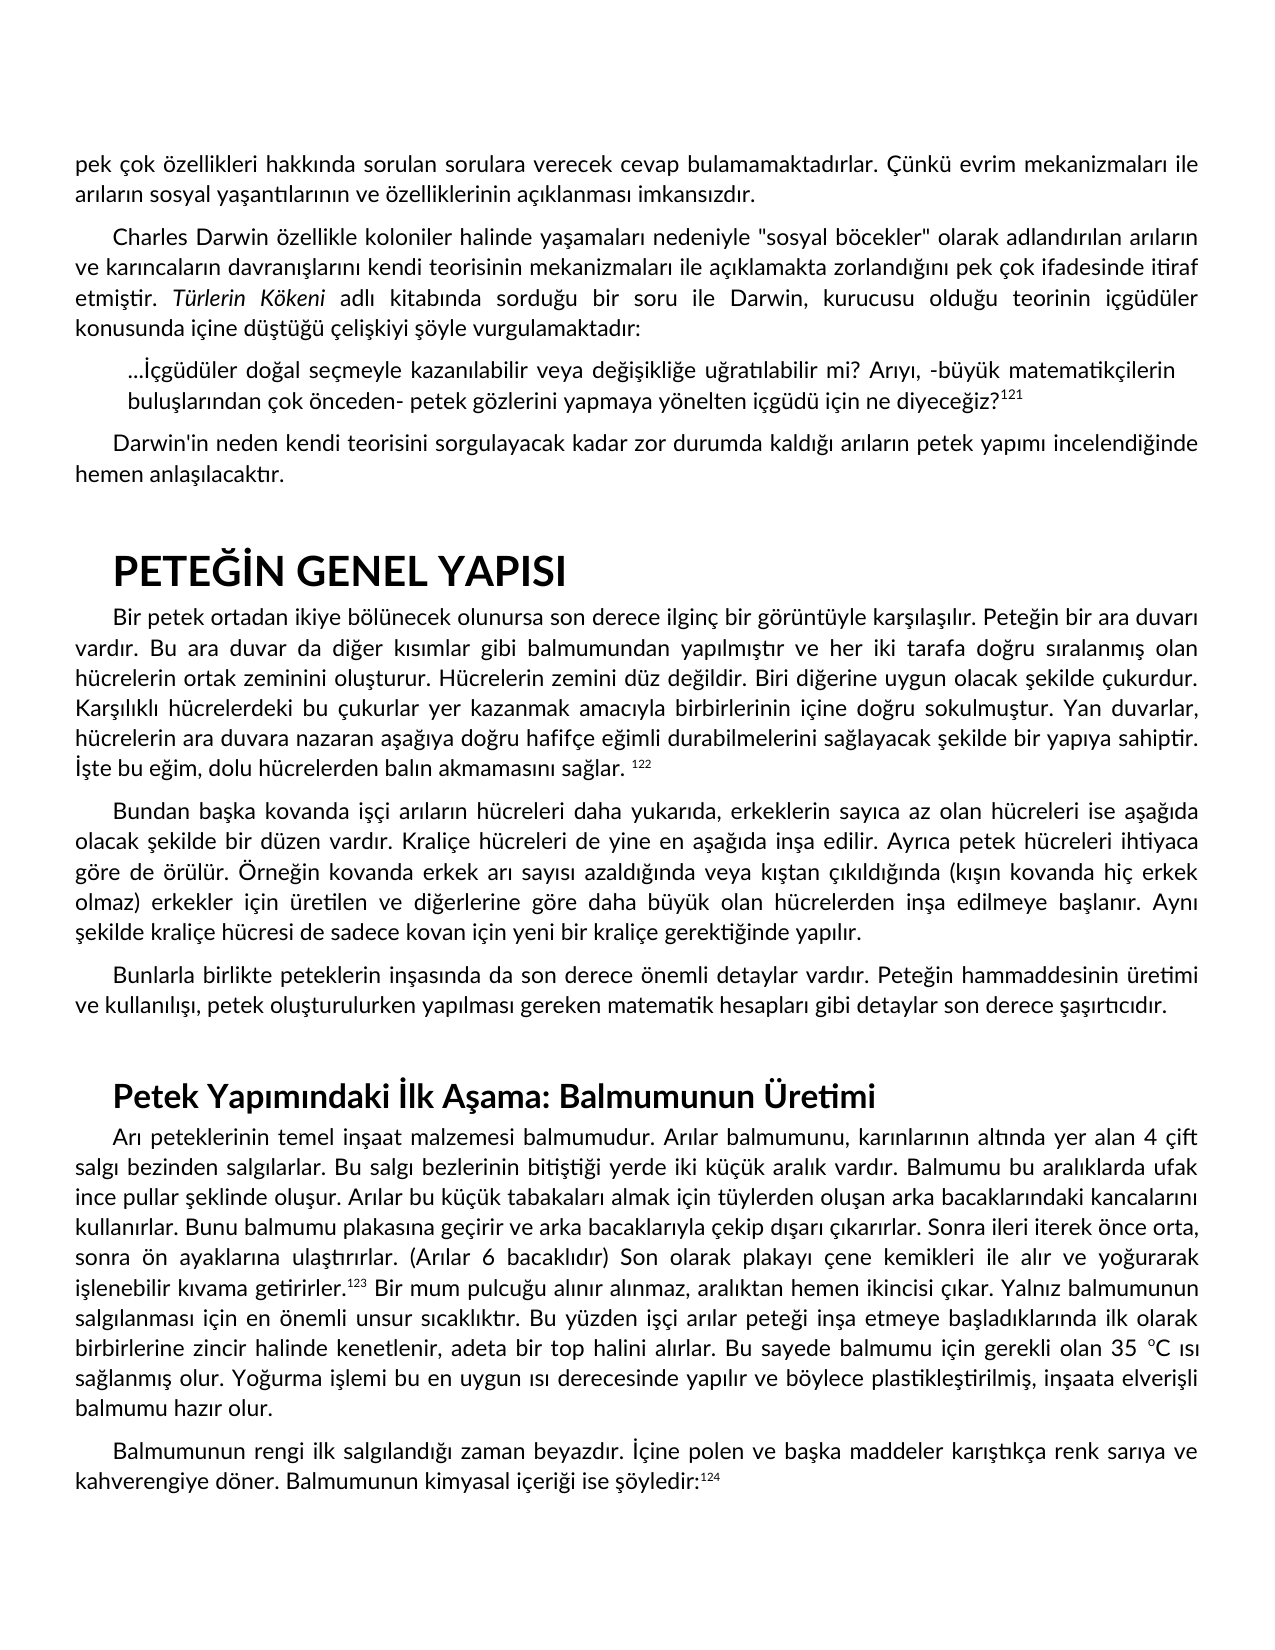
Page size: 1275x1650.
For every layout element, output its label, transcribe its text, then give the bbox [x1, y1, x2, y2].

text Bundan başka kovanda işçi arıların hücreleri daha yukarıda, erkeklerin sayıca az olan hücreleri ise aşağıda olacak şekilde bir düzen vardır. Kraliçe hücreleri de yine en aşağıda inşa edilir. Ayrıca petek hücreleri ihtiyaca göre de örülür. Örneğin kovanda erkek arı sayısı azaldığında veya kıştan çıkıldığında (kışın kovanda hiç erkek olmaz) erkekler için üretilen ve diğerlerine göre daha büyük olan hücrelerden inşa edilmeye başlanır. Aynı şekilde kraliçe hücresi de sadece kovan için yeni bir kraliçe gerektiğinde yapılır. [75, 797, 1200, 945]
subtitle PETEĞİN GENEL YAPISI [112, 545, 1200, 595]
text Bunlarla birlikte peteklerin inşasında da son derece önemli detaylar vardır. Peteğin hammaddesinin üretimi ve kullanılışı, petek oluşturulurken yapılması gereken matematik hesapları gibi detaylar son derece şaşırtıcıdır. [75, 960, 1200, 1018]
text ...İçgüdüler doğal seçmeyle kazanılabilir veya değişikliğe uğratılabilir mi? Arıyı, -büyük matematikçilerin buluşlarından çok önceden- petek gözlerini yapmaya yönelten içgüdü için ne diyeceğiz?121 [127, 356, 1177, 414]
text Bir petek ortadan ikiye bölünecek olunursa son derece ilginç bir görüntüyle karşılaşılır. Peteğin bir ara duvarı vardır. Bu ara duvar da diğer kısımlar gibi balmumundan yapılmıştır ve her iki tarafa doğru sıralanmış olan hücrelerin ortak zeminini oluşturur. Hücrelerin zemini düz değildir. Biri diğerine uygun olacak şekilde çukurdur. Karşılıklı hücrelerdeki bu çukurlar yer kazanmak amacıyla birbirlerinin içine doğru sokulmuştur. Yan duvarlar, hücrelerin ara duvara nazaran aşağıya doğru hafifçe eğimli durabilmelerini sağlayacak şekilde bir yapıya sahiptir. İşte bu eğim, dolu hücrelerden balın akmamasını sağlar. 122 [75, 603, 1200, 782]
subtitle Petek Yapımındaki İlk Aşama: Balmumunun Üretimi [112, 1076, 1200, 1116]
text Arı peteklerinin temel inşaat malzemesi balmumudur. Arılar balmumunu, karınlarının altında yer alan 4 çift salgı bezinden salgılarlar. Bu salgı bezlerinin bitiştiği yerde iki küçük aralık vardır. Balmumu bu aralıklarda ufak ince pullar şeklinde oluşur. Arılar bu küçük tabakaları almak için tüylerden oluşan arka bacaklarındaki kancalarını kullanırlar. Bunu balmumu plakasına geçirir ve arka bacaklarıyla çekip dışarı çıkarırlar. Sonra ileri iterek önce orta, sonra ön ayaklarına ulaştırırlar. (Arılar 6 bacaklıdır) Son olarak plakayı çene kemikleri ile alır ve yoğurarak işlenebilir kıvama getirirler.123 Bir mum pulcuğu alınır alınmaz, aralıktan hemen ikincisi çıkar. Yalnız balmumunun salgılanması için en önemli unsur sıcaklıktır. Bu yüzden işçi arılar peteği inşa etmeye başladıklarında ilk olarak birbirlerine zincir halinde kenetlenir, adeta bir top halini alırlar. Bu sayede balmumu için gerekli olan 35 oC ısı sağlanmış olur. Yoğurma işlemi bu en uygun ısı derecesinde yapılır ve böylece plastikleştirilmiş, inşaata elverişli balmumu hazır olur. [75, 1122, 1200, 1422]
text Darwin'in neden kendi teorisini sorgulayacak kadar zor durumda kaldığı arıların petek yapımı incelendiğinde hemen anlaşılacaktır. [75, 429, 1200, 487]
text Balmumunun rengi ilk salgılandığı zaman beyazdır. İçine polen ve başka maddeler karıştıkça renk sarıya ve kahverengiye döner. Balmumunun kimyasal içeriği ise şöyledir:124 [75, 1437, 1200, 1494]
text Charles Darwin özellikle koloniler halinde yaşamaları nedeniyle "sosyal böcekler" olarak adlandırılan arıların ve karıncaların davranışlarını kendi teorisinin mekanizmaları ile açıklamakta zorlandığını pek çok ifadesinde itiraf etmiştir. Türlerin Kökeni adlı kitabında sorduğu bir soru ile Darwin, kurucusu olduğu teorinin içgüdüler konusunda içine düştüğü çelişkiyi şöyle vurgulamaktadır: [75, 223, 1200, 341]
text pek çok özellikleri hakkında sorulan sorulara verecek cevap bulamamaktadırlar. Çünkü evrim mekanizmaları ile arıların sosyal yaşantılarının ve özelliklerinin açıklanması imkansızdır. [75, 150, 1200, 208]
